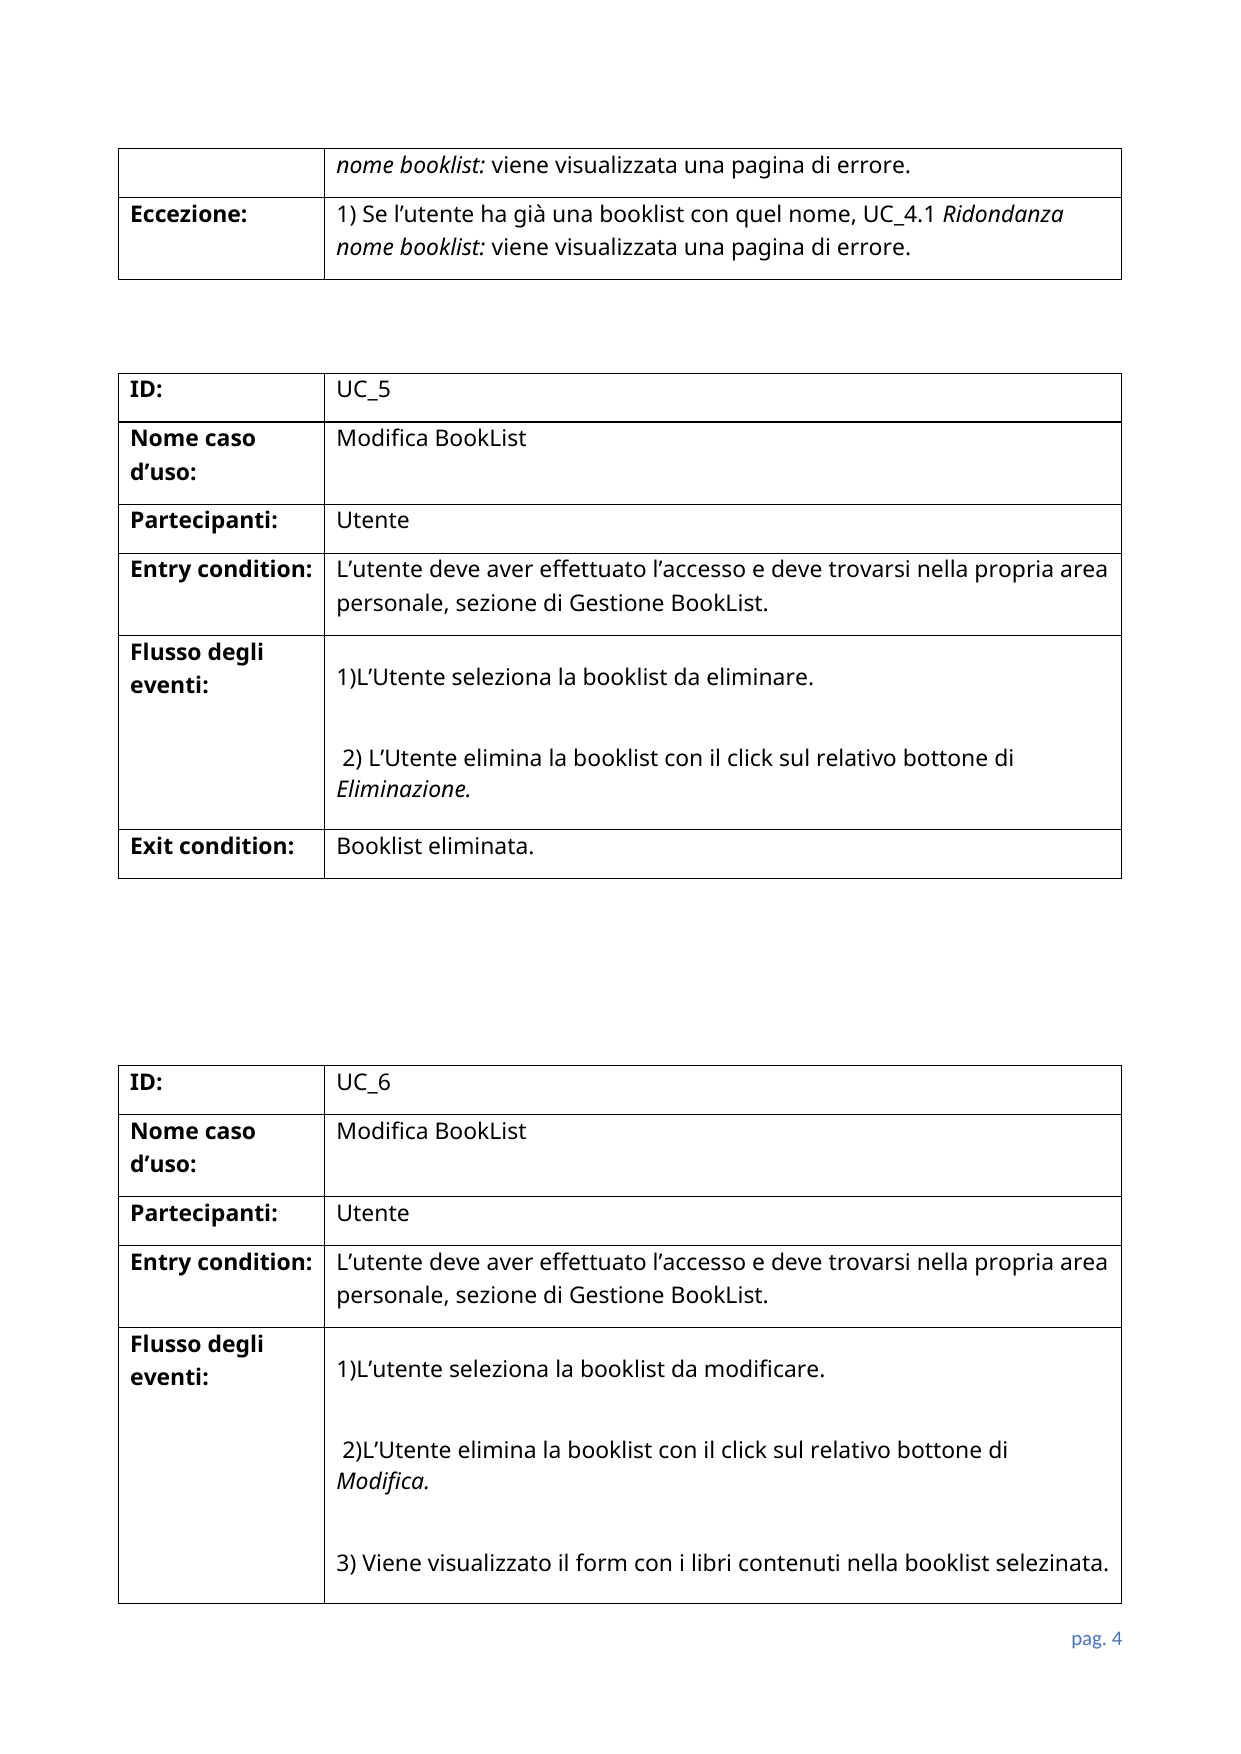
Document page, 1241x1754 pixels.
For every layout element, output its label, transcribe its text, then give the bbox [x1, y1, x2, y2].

table_cell Entry condition: [119, 554, 324, 634]
table_cell Eccezione: [119, 198, 324, 279]
table_cell 1)L’Utente seleziona la booklist da eliminare. 2) L’Utente elimina la booklist con il click sul relativo bottone di Eliminazione. [325, 636, 1121, 829]
table_cell Exit condition: [119, 830, 324, 878]
table_cell Utente [325, 1197, 1121, 1245]
table_cell nome booklist: viene visualizzata una pagina di errore. [325, 149, 1121, 197]
table_cell 1)L’utente seleziona la booklist da modificare. 2)L’Utente elimina la booklist con il click sul relativo bottone di Modifica. 3) Viene visualizzato il form con i libri contenuti nella booklist selezinata. [325, 1328, 1121, 1603]
table_cell 1) Se l’utente ha già una booklist con quel nome, UC_4.1 Ridondanza nome booklist: viene visualizzata una pagina di errore. [325, 198, 1121, 279]
table_cell Partecipanti: [119, 1197, 324, 1245]
table_cell Nome caso d’uso: [119, 423, 324, 503]
table_cell Modifica BookList [325, 423, 1121, 503]
table_cell L’utente deve aver effettuato l’accesso e deve trovarsi nella propria area personale, sezione di Gestione BookList. [325, 1246, 1121, 1327]
table_cell [119, 149, 324, 197]
table_cell L’utente deve aver effettuato l’accesso e deve trovarsi nella propria area personale, sezione di Gestione BookList. [325, 554, 1121, 634]
table_cell Modifica BookList [325, 1115, 1121, 1196]
table_cell Utente [325, 505, 1121, 552]
table_cell Flusso degli eventi: [119, 636, 324, 829]
table_cell Entry condition: [119, 1246, 324, 1327]
table_cell Nome caso d’uso: [119, 1115, 324, 1196]
table_cell Booklist eliminata. [325, 830, 1121, 878]
table_header ID: [119, 1066, 324, 1114]
table_cell Flusso degli eventi: [119, 1328, 324, 1603]
table_header ID: [119, 374, 324, 421]
table_cell Partecipanti: [119, 505, 324, 552]
table_header UC_6 [325, 1066, 1121, 1114]
table_header UC_5 [325, 374, 1121, 421]
